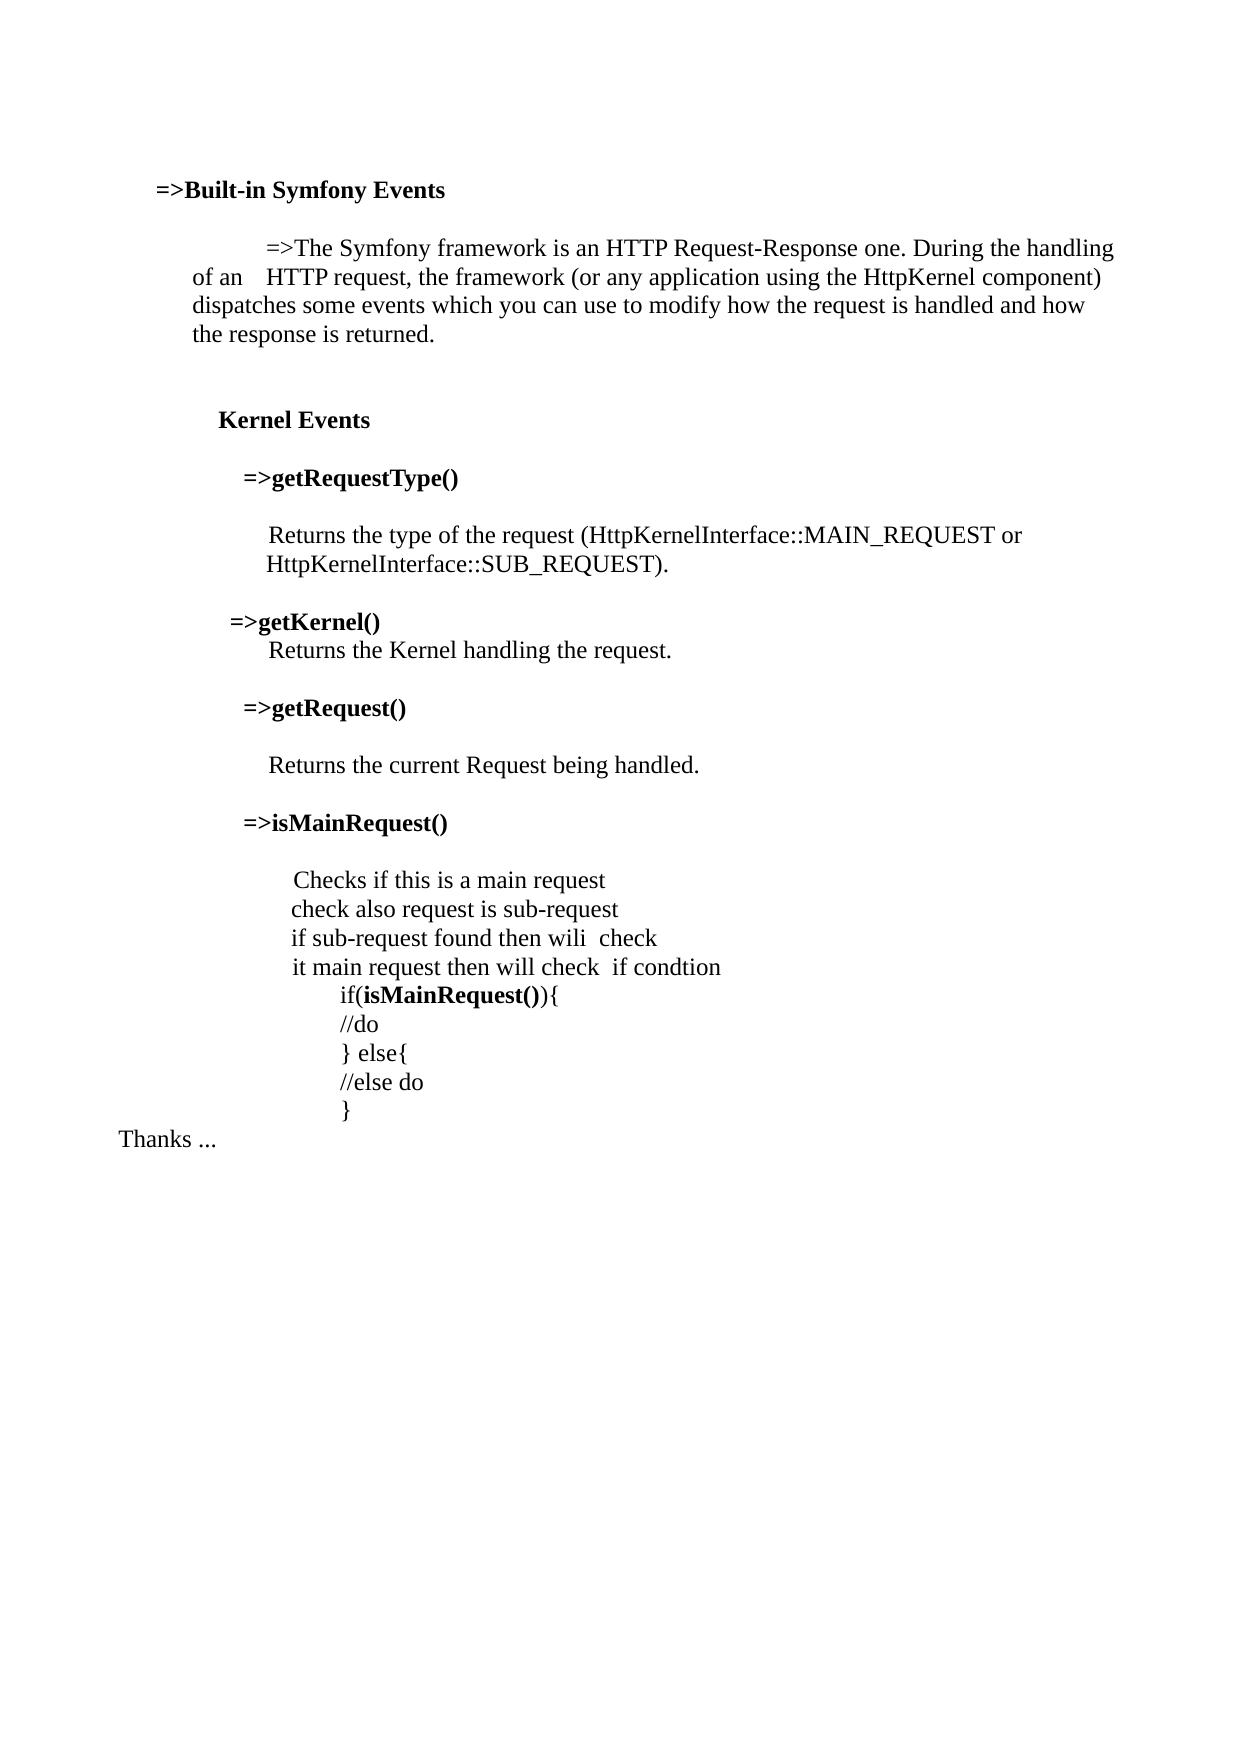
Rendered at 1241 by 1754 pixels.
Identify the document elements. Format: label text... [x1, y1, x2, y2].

text if(isMainRequest()){ [118, 981, 1122, 1009]
text } [118, 1096, 1122, 1124]
text //else do [118, 1067, 1122, 1096]
text =>Built-in Symfony Events [118, 176, 1122, 204]
text check also request is sub-request [118, 894, 1122, 923]
text if sub-request found then wili check [118, 923, 1122, 952]
text Returns the Kernel handling the request. [118, 636, 1122, 664]
text =>isMainRequest() [118, 808, 1122, 837]
text } else{ [118, 1038, 1122, 1067]
text Returns the current Request being handled. [118, 751, 1122, 779]
text Kernel Events [118, 406, 1122, 434]
text =>The Symfony framework is an HTTP Request-Response one. During the handling of an HTTP request, the framework (or any application using the HttpKernel component) dispatches some events which you can use to modify how the request is handled and how the response is returned. [118, 233, 1122, 348]
text =>getRequest() [118, 693, 1122, 722]
text =>getKernel() [118, 607, 1122, 636]
text Thanks ... [118, 1124, 1122, 1153]
text //do [118, 1009, 1122, 1038]
text Returns the type of the request (HttpKernelInterface::MAIN_REQUEST or HttpKernelInterface::SUB_REQUEST). [118, 521, 1122, 578]
text it main request then will check if condtion [118, 952, 1122, 981]
text Checks if this is a main request [118, 866, 1122, 894]
text =>getRequestType() [118, 463, 1122, 492]
